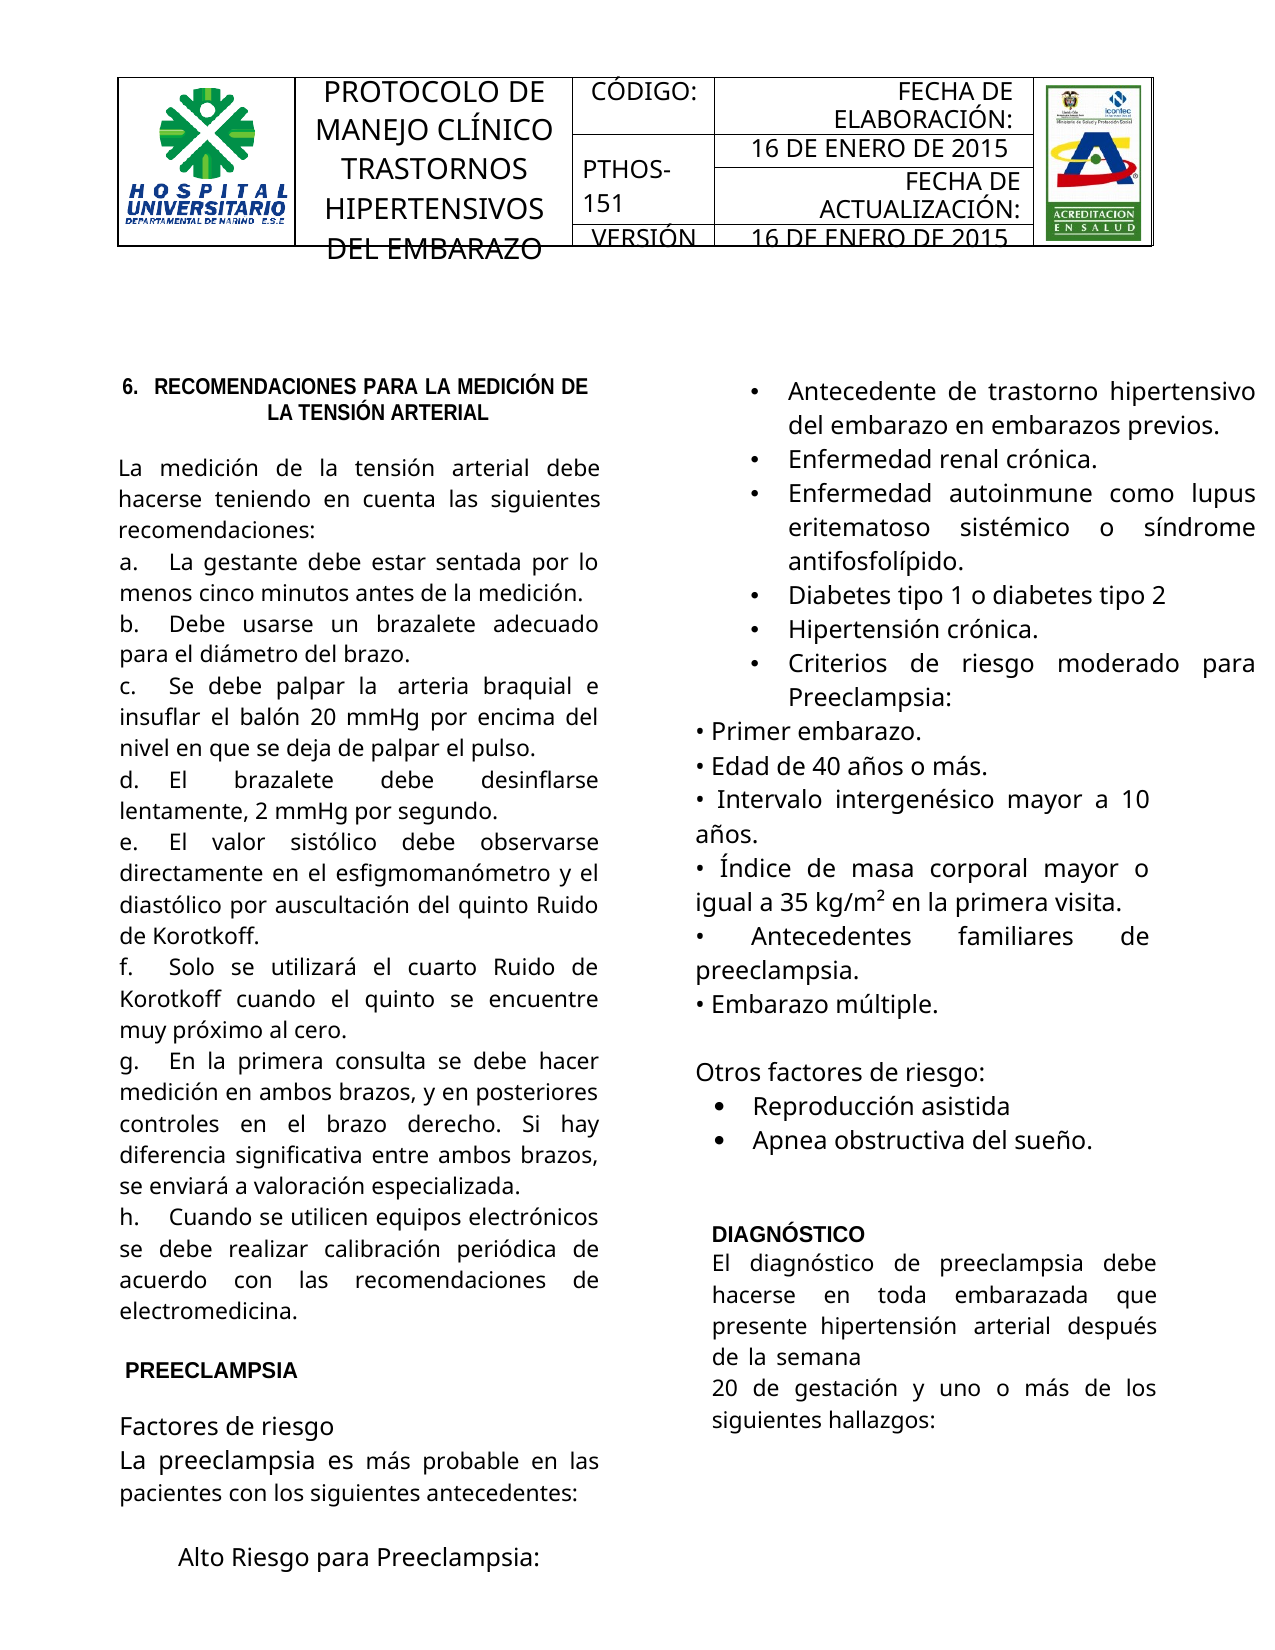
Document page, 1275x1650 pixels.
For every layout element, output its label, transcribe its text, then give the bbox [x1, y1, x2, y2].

list Hipertensión crónica. [750, 612, 1256, 646]
list Se debe palpar la arteria braquial e insuflar el balón 20 mmHg por encima del nivel en que se deja de palpar el pulso. [119, 670, 599, 764]
text • Intervalo intergenésico mayor a 10 años. [695, 782, 1150, 850]
list Diabetes tipo 1 o diabetes tipo 2 [750, 578, 1256, 612]
list Antecedente de trastorno hipertensivo del embarazo en embarazos previos. [750, 373, 1256, 442]
picture [125, 88, 288, 224]
text LA TENSIÓN ARTERIAL [267, 399, 605, 426]
text Alto Riesgo para Preeclampsia: [119, 1540, 599, 1574]
text • Edad de 40 años o más. [695, 748, 1150, 782]
list Enfermedad autoinmune como lupus eritematoso sistémico o síndrome antifosfolípido. [750, 476, 1256, 578]
text • Primer embarazo. [695, 714, 1150, 748]
text La preeclampsia es más probable en las pacientes con los siguientes antecedentes: [119, 1443, 599, 1508]
text • Embarazo múltiple. [695, 987, 1150, 1021]
list Solo se utilizará el cuarto Ruido de Korotkoff cuando el quinto se encuentre muy próximo al cero. [119, 951, 599, 1045]
text Otros factores de riesgo: [695, 1055, 1150, 1089]
subtitle 6. RECOMENDACIONES PARA LA MEDICIÓN DE [122, 373, 605, 399]
list Debe usarse un brazalete adecuado para el diámetro del brazo. [119, 608, 599, 670]
list Apnea obstructiva del sueño. [715, 1123, 1250, 1157]
list Criterios de riesgo moderado para Preeclampsia: [750, 646, 1256, 714]
list El valor sistólico debe observarse directamente en el esfigmomanómetro y el diastólico por auscultación del quinto Ruido de Korotkoff. [119, 826, 599, 951]
list La gestante debe estar sentada por lo menos cinco minutos antes de la medición. [119, 546, 599, 608]
subtitle DIAGNÓSTICO [712, 1221, 1256, 1247]
list Cuando se utilicen equipos electrónicos se debe realizar calibración periódica de acuerdo con las recomendaciones de electromedicina. [119, 1201, 599, 1326]
text • Índice de masa corporal mayor o igual a 35 kg/m² en la primera visita. [695, 850, 1150, 918]
text • Antecedentes familiares de preeclampsia. [695, 918, 1150, 987]
picture [1045, 85, 1142, 241]
list Enfermedad renal crónica. [750, 442, 1256, 476]
text El diagnóstico de preeclampsia debe hacerse en toda embarazada que presente hipertensión arterial después de la semana [712, 1247, 1157, 1372]
subtitle Factores de riesgo [119, 1409, 605, 1443]
list El brazalete debe desinflarse lentamente, 2 mmHg por segundo. [119, 764, 599, 826]
text La medición de la tensión arterial debe hacerse teniendo en cuenta las siguientes recomendaciones: [118, 452, 601, 546]
text 20 de gestación y uno o más de los siguientes hallazgos: [712, 1372, 1157, 1435]
list En la primera consulta se debe hacer medición en ambos brazos, y en posteriores controles en el brazo derecho. Si hay diferencia significativa entre ambos brazos, se enviará a valoración especializada. [119, 1045, 599, 1201]
subtitle PREECLAMPSIA [125, 1357, 605, 1383]
list Reproducción asistida [715, 1089, 1250, 1123]
